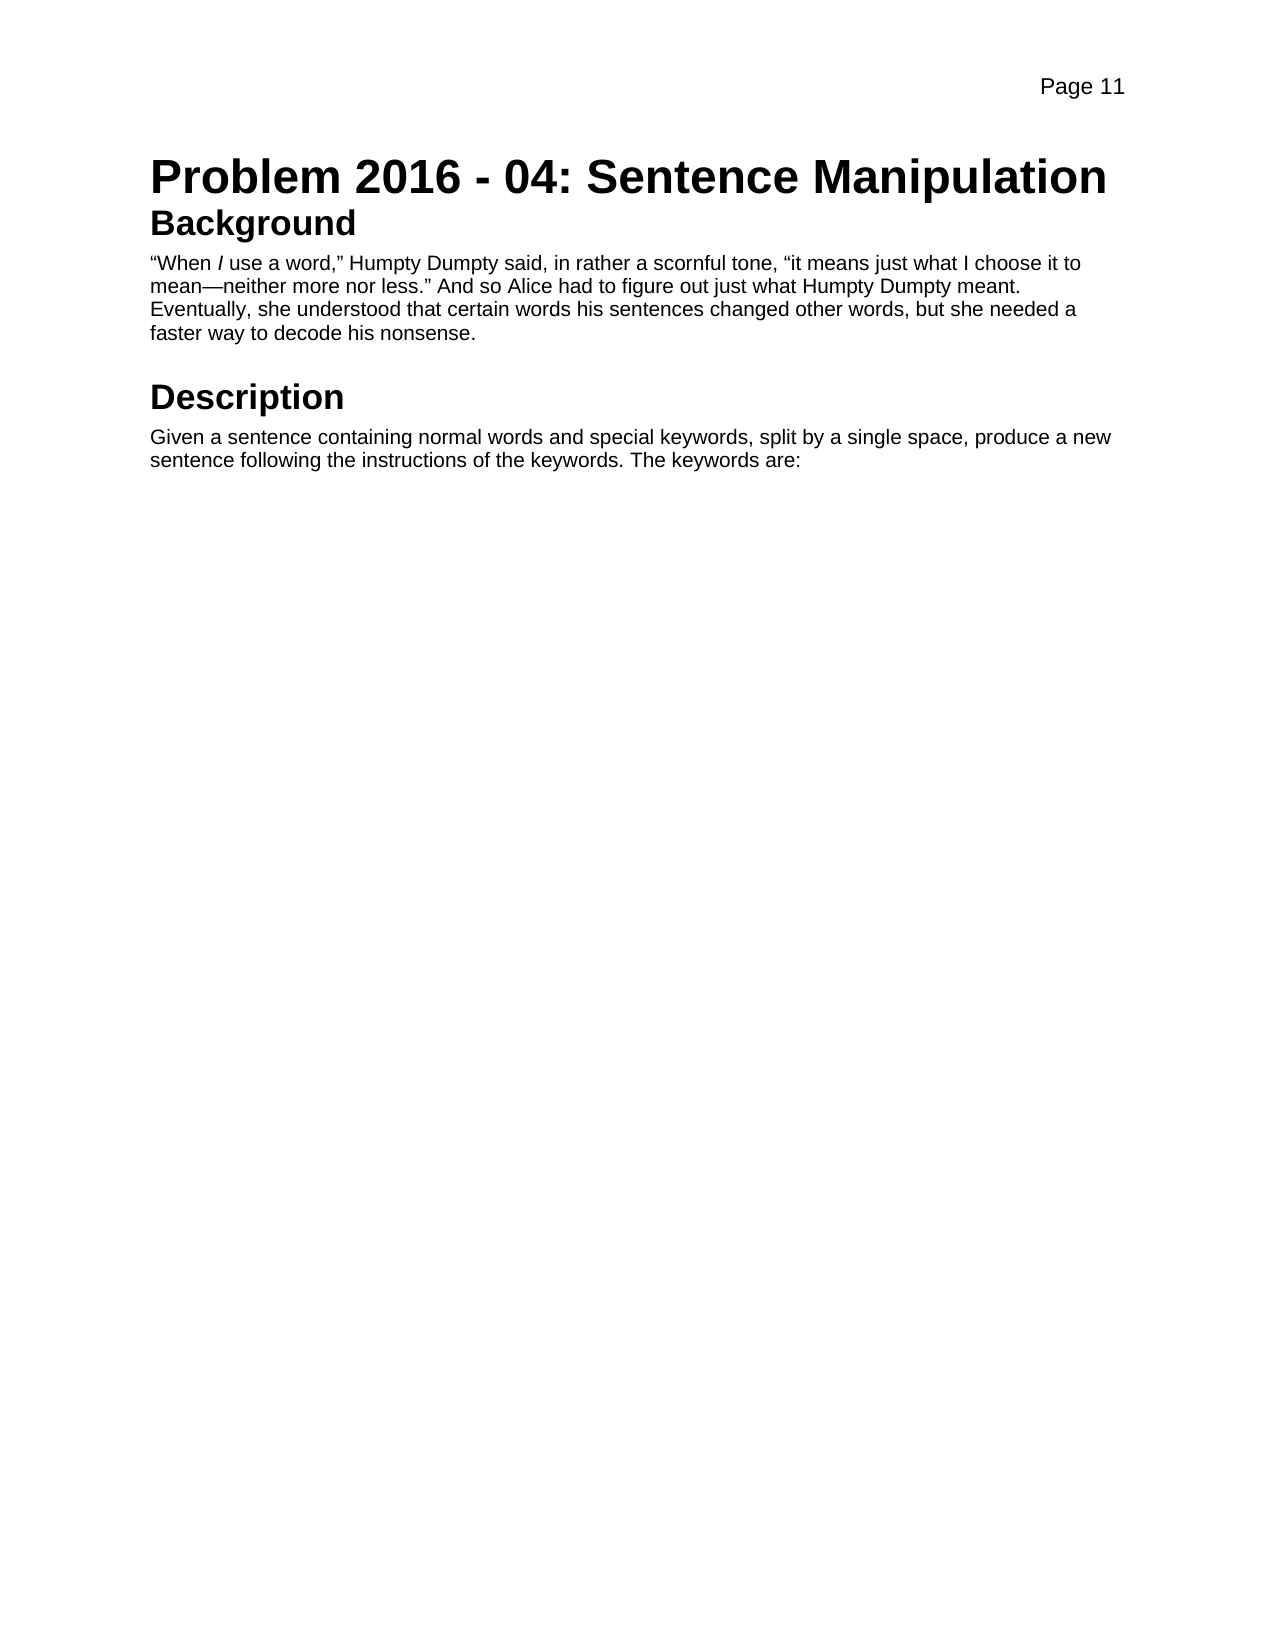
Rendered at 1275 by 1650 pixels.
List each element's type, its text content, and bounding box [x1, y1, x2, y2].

subtitle Problem 2016 - 04: Sentence Manipulation [150, 150, 1125, 203]
subtitle Description [150, 378, 1125, 417]
subtitle “When I use a word,” Humpty Dumpty said, in rather a scornful tone, “it means just what I choose it to mean—neither more nor less.” And so Alice had to figure out just what Humpty Dumpty meant. Eventually, she understood that certain words his sentences changed other words, but she needed a faster way to decode his nonsense. [150, 251, 1125, 344]
subtitle Background [150, 203, 1125, 243]
subtitle Given a sentence containing normal words and special keywords, split by a single space, produce a new sentence following the instructions of the keywords. The keywords are: [150, 426, 1125, 472]
